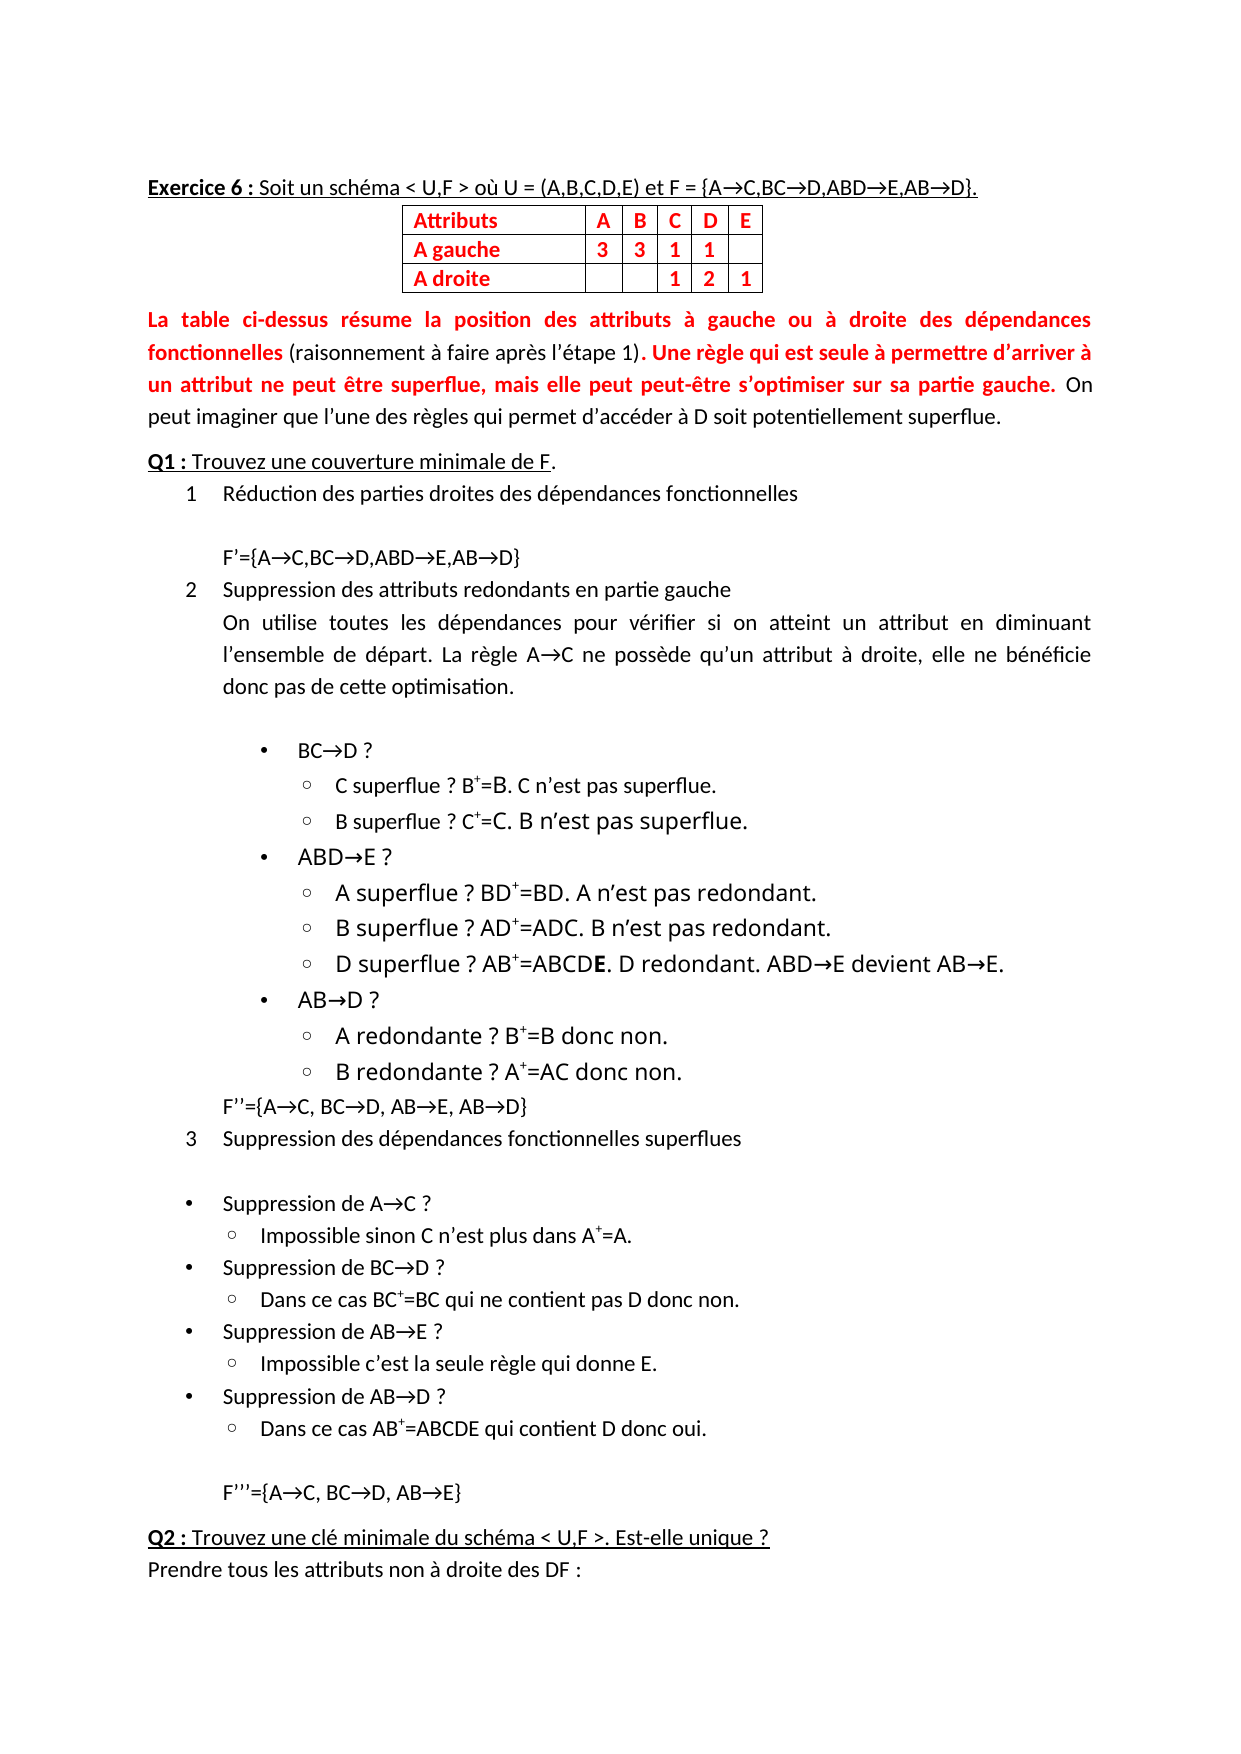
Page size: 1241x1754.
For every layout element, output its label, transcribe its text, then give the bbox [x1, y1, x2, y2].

table_cell 1 [658, 264, 691, 292]
table_cell [729, 235, 762, 263]
list C superflue ? B+=B. C n’est pas superflue. [298, 769, 1093, 800]
list Suppression de A→C ? [185, 1189, 1093, 1217]
table_cell A droite [403, 264, 585, 292]
table_cell 1 [692, 235, 728, 263]
text On utilise toutes les dépendances pour vérifier si on atteint un attribut en diminuant l’ensemble de départ. La règle A→C ne possède qu’un attribut à droite, elle ne bénéficie donc pas de cette optimisation. [223, 608, 1093, 700]
table_cell 1 [658, 235, 691, 263]
list A redondante ? B+=B donc non. [298, 1020, 1093, 1051]
table_cell 2 [692, 264, 728, 292]
table_cell [623, 264, 657, 292]
list Impossible sinon C n’est plus dans A+=A. [223, 1221, 1093, 1249]
list B superflue ? AD+=ADC. B n’est pas redondant. [298, 912, 1093, 944]
table_header D [692, 206, 728, 234]
text F’’’={A→C, BC→D, AB→E} [223, 1478, 1093, 1506]
list Suppression des attributs redondants en partie gauche [185, 576, 1093, 603]
list BC→D ? [260, 736, 1093, 764]
text Exercice 6 : Soit un schéma < U,F > où U = (A,B,C,D,E) et F = {A→C,BC→D,ABD→E,AB→D}. [148, 173, 1093, 201]
list B redondante ? A+=AC donc non. [298, 1056, 1093, 1087]
list Impossible c’est la seule règle qui donne E. [223, 1349, 1093, 1378]
table_header E [729, 206, 762, 234]
text Q2 : Trouvez une clé minimale du schéma < U,F >. Est-elle unique ? [148, 1523, 1093, 1551]
table_header Attributs [403, 206, 585, 234]
list Suppression de AB→D ? [185, 1382, 1093, 1410]
list Suppression de AB→E ? [185, 1317, 1093, 1345]
table_cell 1 [729, 264, 762, 292]
text La table ci-dessus résume la position des attributs à gauche ou à droite des dépendances fonctionnelles (raisonnement à faire après l’étape 1). Une règle qui est seule à permettre d’arriver à un attribut ne peut être superflue, mais elle peut peut-être s’optimiser sur sa partie gauche. On peut imaginer que l’une des règles qui permet d’accéder à D soit potentiellement superflue. [148, 306, 1093, 430]
list Dans ce cas BC+=BC qui ne contient pas D donc non. [223, 1285, 1093, 1313]
table_cell A gauche [403, 235, 585, 263]
list A superflue ? BD+=BD. A n’est pas redondant. [298, 876, 1093, 908]
list Suppression de BC→D ? [185, 1253, 1093, 1281]
table_header A [586, 206, 622, 234]
list B superflue ? C+=C. B n’est pas superflue. [298, 804, 1093, 836]
table_header C [658, 206, 691, 234]
list Dans ce cas AB+=ABCDE qui contient D donc oui. [223, 1414, 1093, 1442]
text Prendre tous les attributs non à droite des DF : [148, 1555, 1093, 1583]
list ABD→E ? [260, 841, 1093, 872]
text F’’={A→C, BC→D, AB→E, AB→D} [223, 1092, 1093, 1120]
table_cell 3 [586, 235, 622, 263]
table_header B [623, 206, 657, 234]
list Réduction des parties droites des dépendances fonctionnelles [185, 479, 1093, 507]
list D superflue ? AB+=ABCDE. D redondant. ABD→E devient AB→E. [298, 948, 1093, 979]
table_cell 3 [623, 235, 657, 263]
text Q1 : Trouvez une couverture minimale de F. [148, 447, 1093, 475]
table_cell [586, 264, 622, 292]
text F’={A→C,BC→D,ABD→E,AB→D} [223, 543, 1093, 571]
list Suppression des dépendances fonctionnelles superflues [185, 1124, 1093, 1152]
list AB→D ? [260, 984, 1093, 1016]
